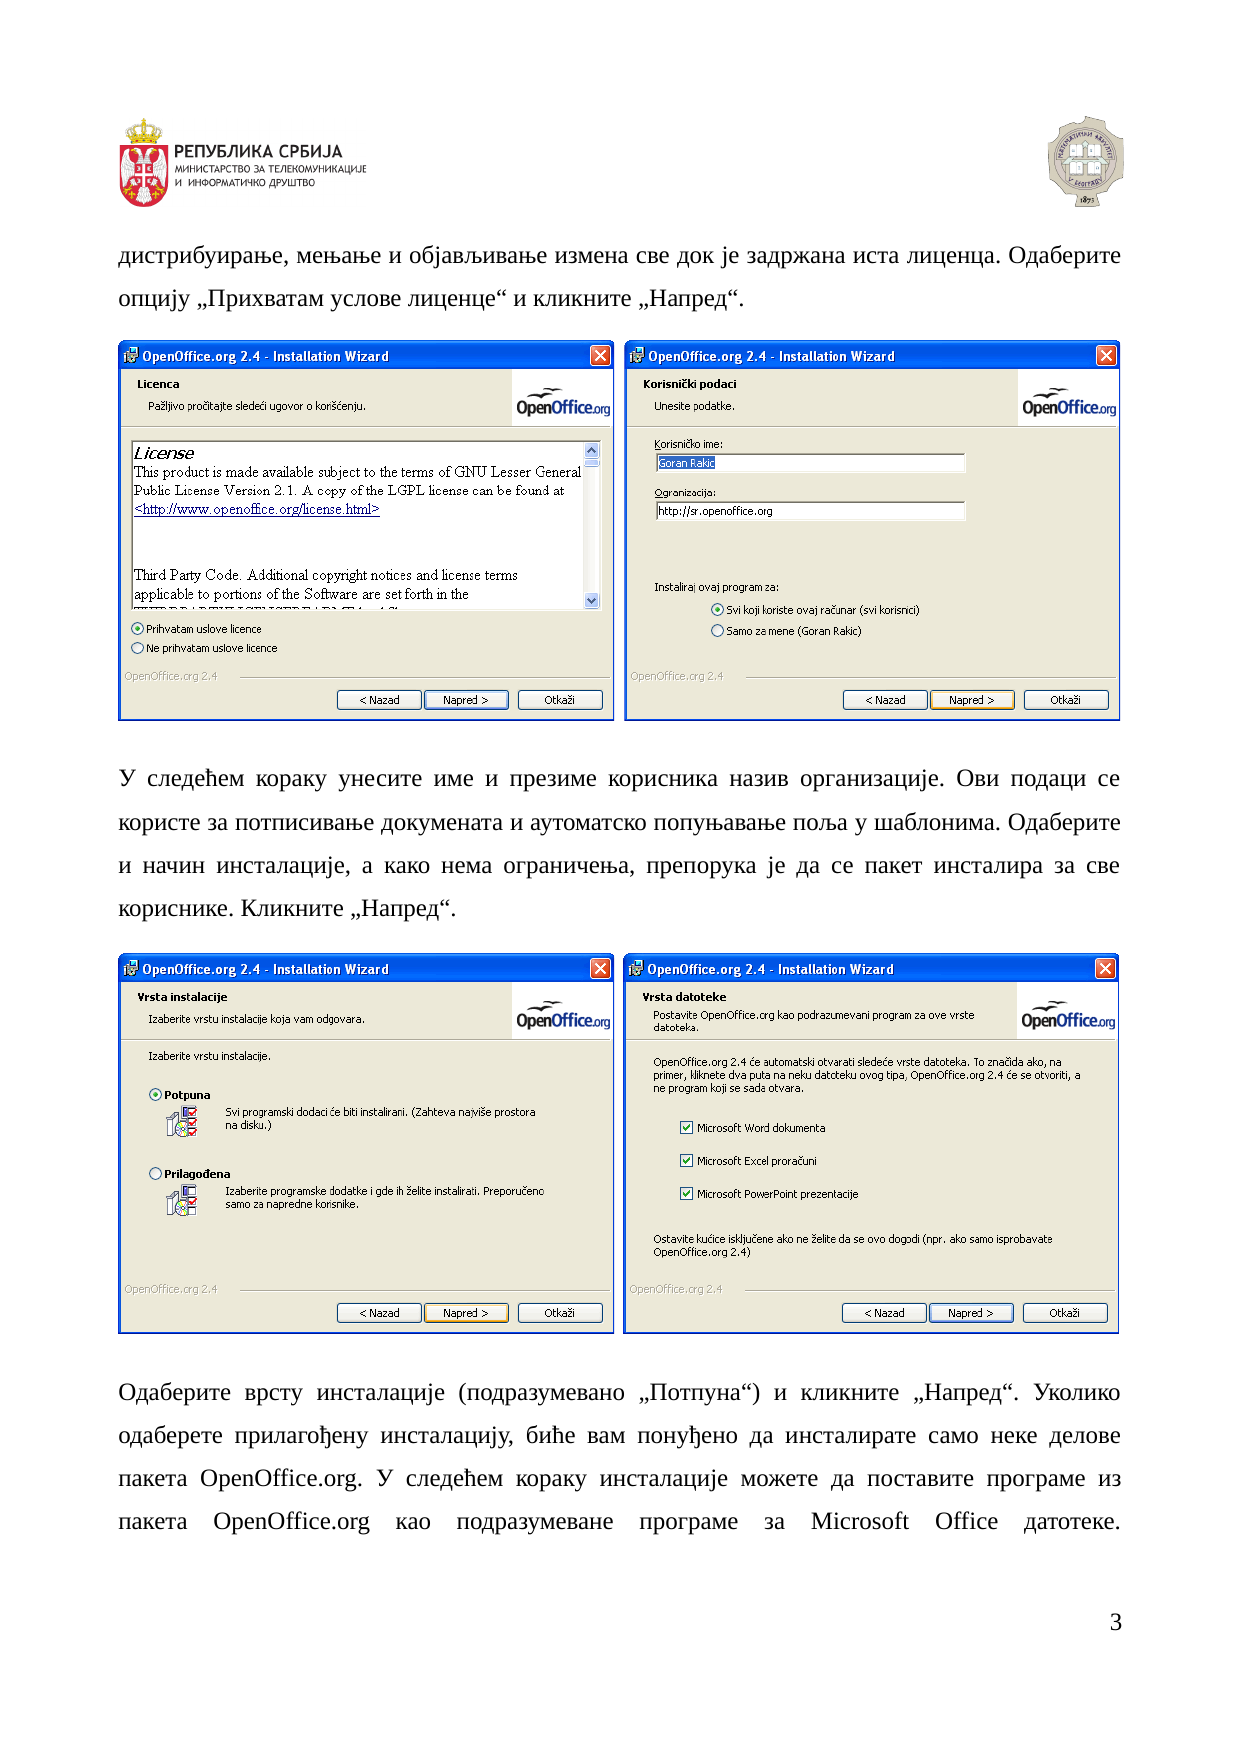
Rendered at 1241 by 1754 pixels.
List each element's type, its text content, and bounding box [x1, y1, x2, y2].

text У следећем кораку унесите име и презиме корисника назив организације. Ови подаци се користе за потписивање докумената и аутоматско попуњавање поља у шаблонима. Одаберите и начин инсталације, а како нема ограничења, препорука је да се пакет инсталира за све кориснике. Кликните „Напред“. [118, 763, 1122, 922]
picture [118, 340, 615, 721]
picture [119, 118, 367, 207]
picture [623, 953, 1119, 1334]
picture [118, 953, 615, 1334]
picture [624, 340, 1121, 721]
text Одаберите врсту инсталације (подразумевано „Потпуна“) и кликните „Напред“. Уколико одаберете прилагођену инсталацију, биће вам понуђено да инсталирате само неке делове пакета OpenOffice.org. У следећем кораку инсталације можете да поставите програме из пакета OpenOffice.org као подразумеване програме за Microsoft Office датотеке. [118, 936, 1122, 1535]
picture [1047, 116, 1124, 207]
text дистрибуирање, мењање и објављивање измена све док је задржана иста лиценца. Одаберите опцију „Прихватам услове лиценце“ и кликните „Напред“. [118, 240, 1122, 312]
